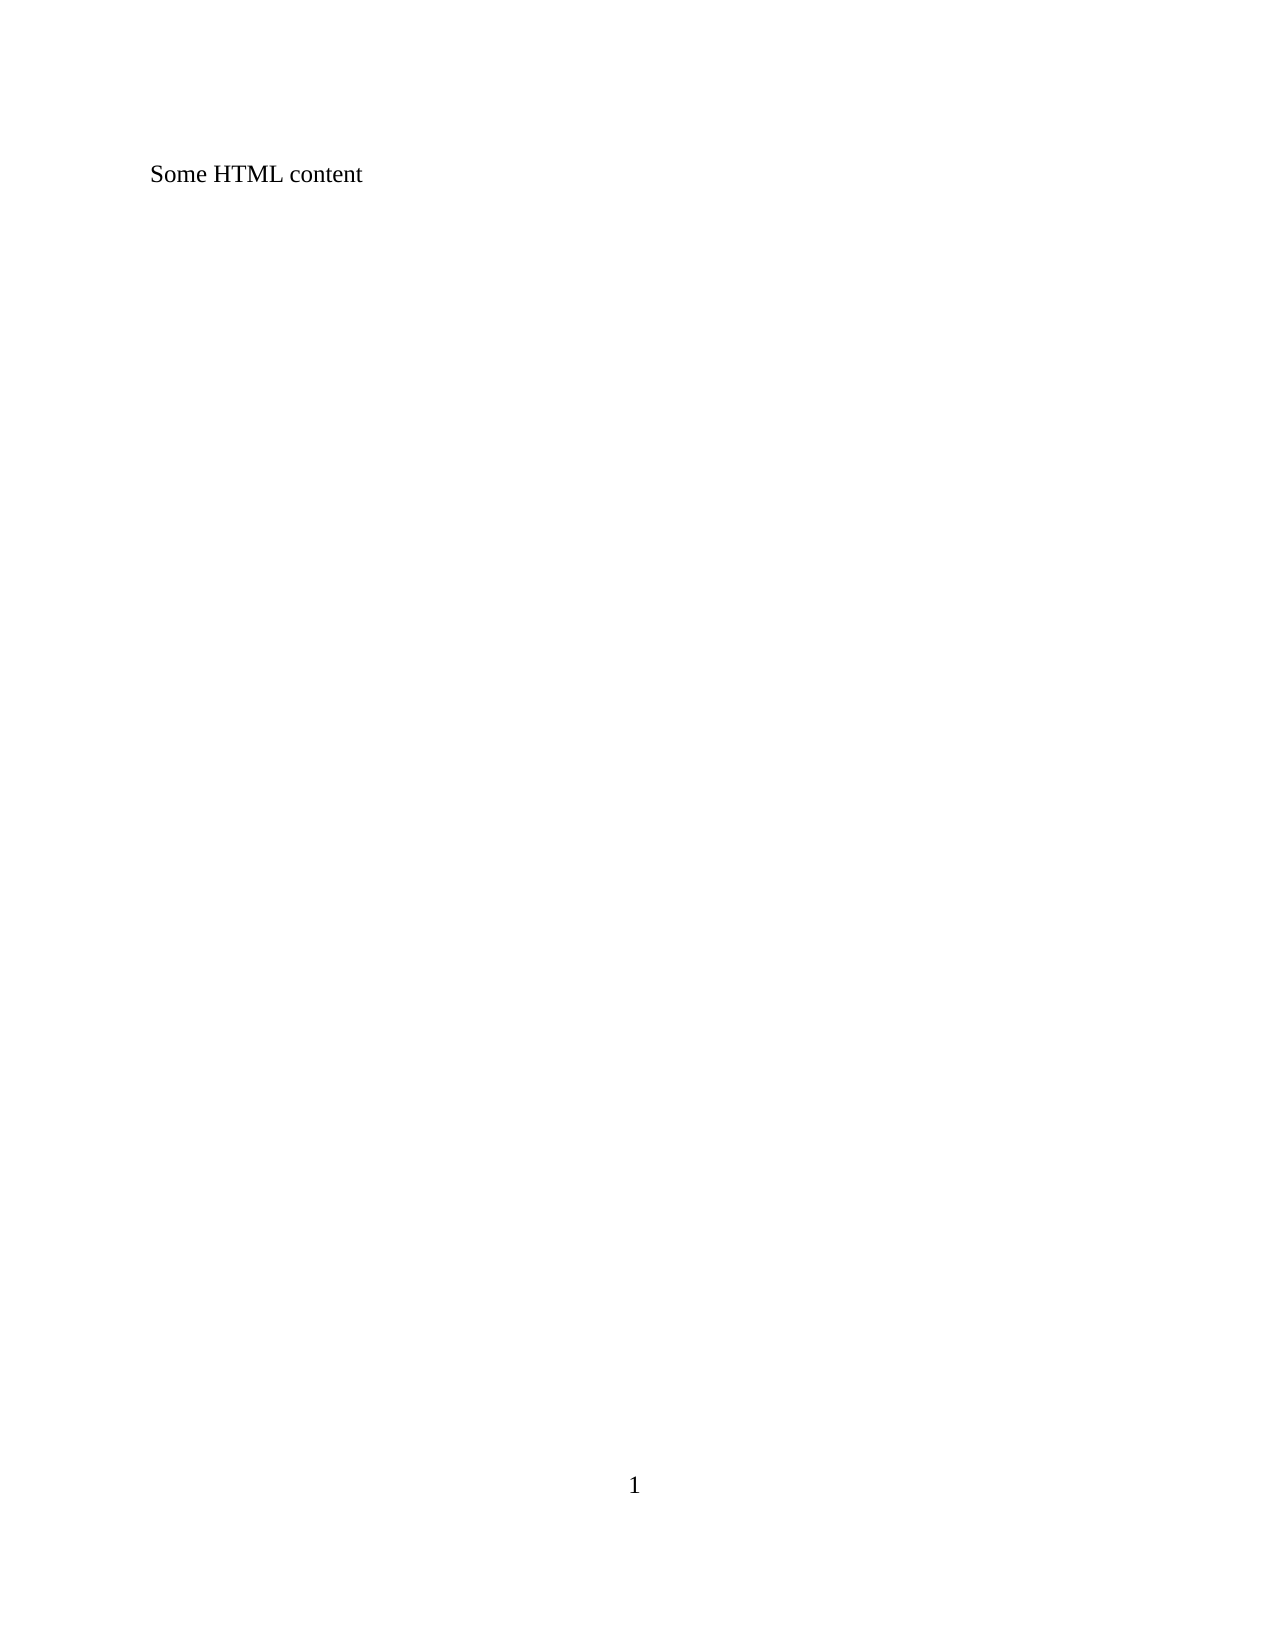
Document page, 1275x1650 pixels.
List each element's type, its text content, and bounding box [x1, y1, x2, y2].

text Some HTML content [150, 159, 1125, 188]
